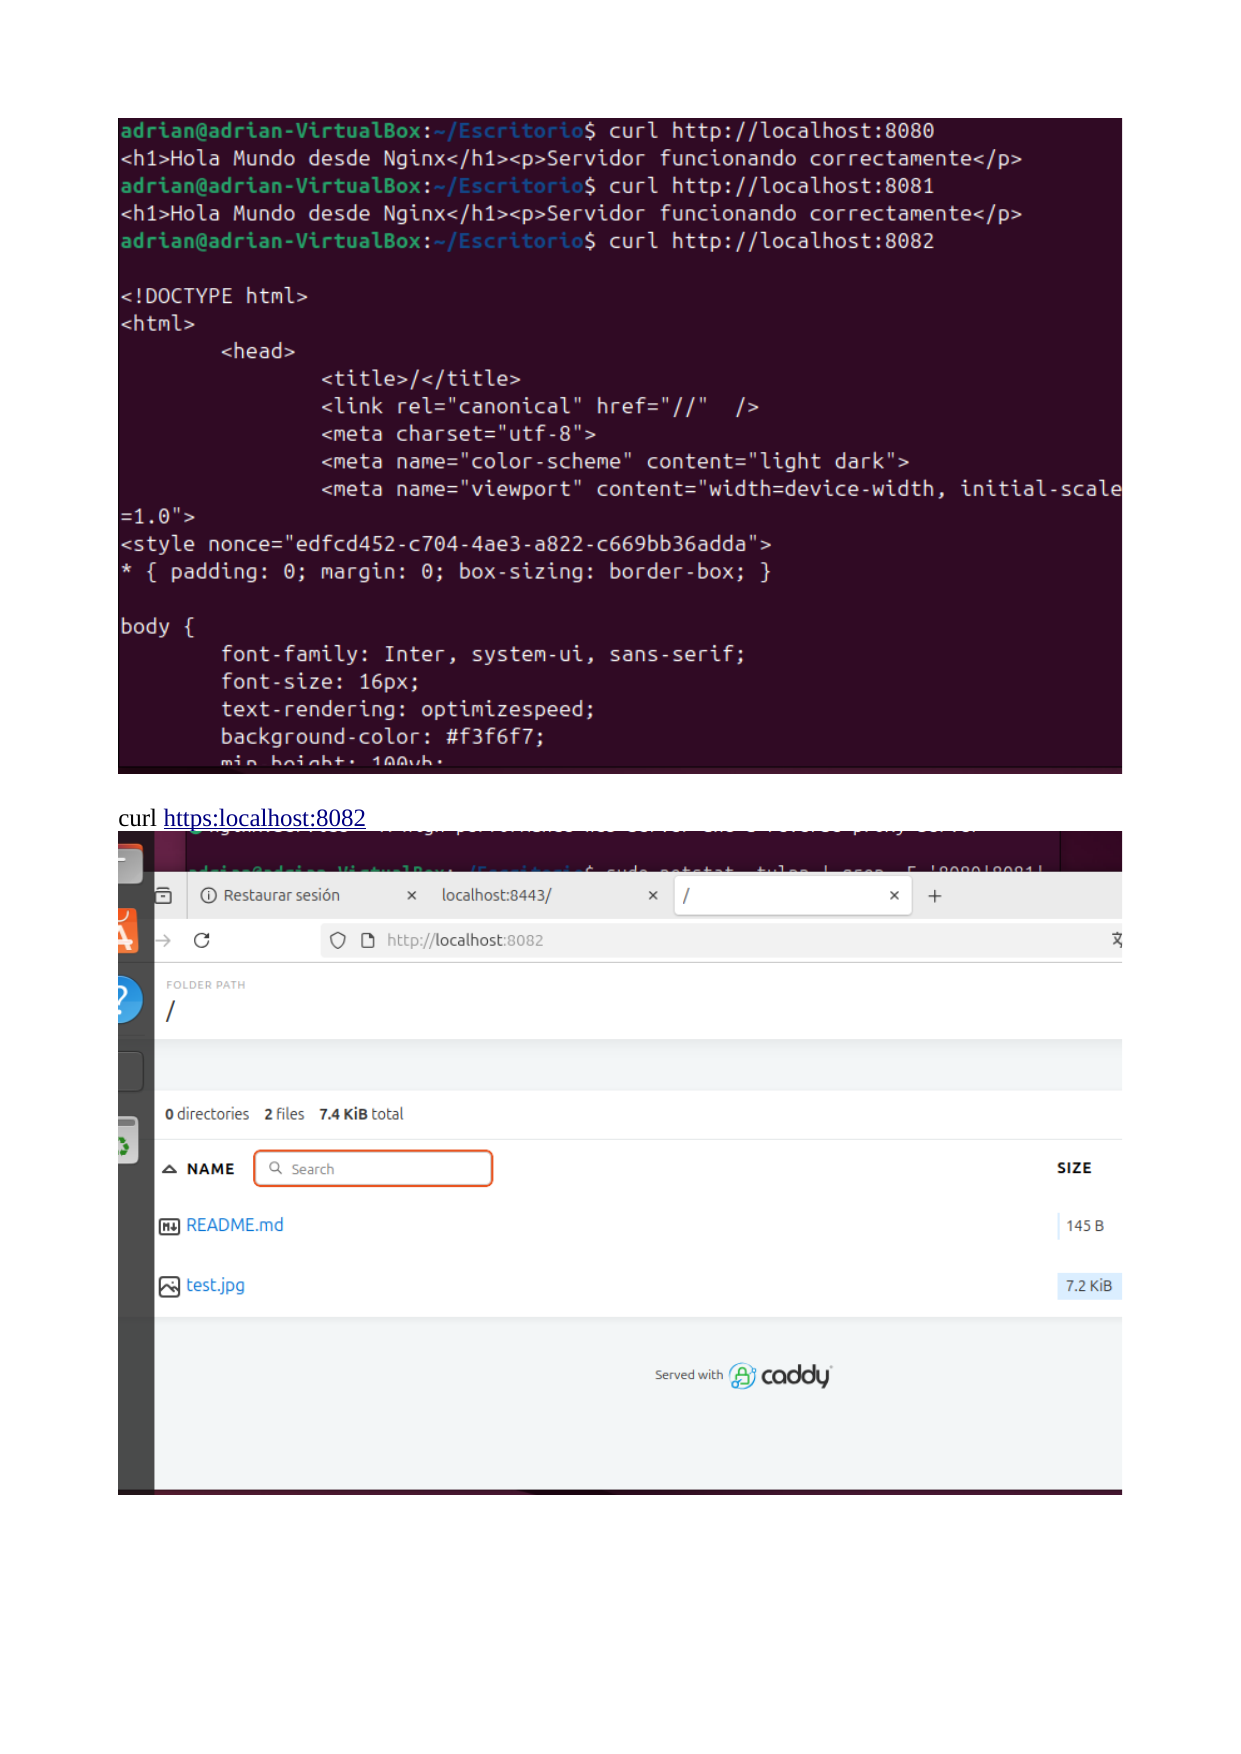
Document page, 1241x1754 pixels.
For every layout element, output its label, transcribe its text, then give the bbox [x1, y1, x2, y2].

picture [118, 118, 1123, 774]
picture [118, 831, 1123, 1495]
text curl https:localhost:8082 [118, 803, 1122, 831]
